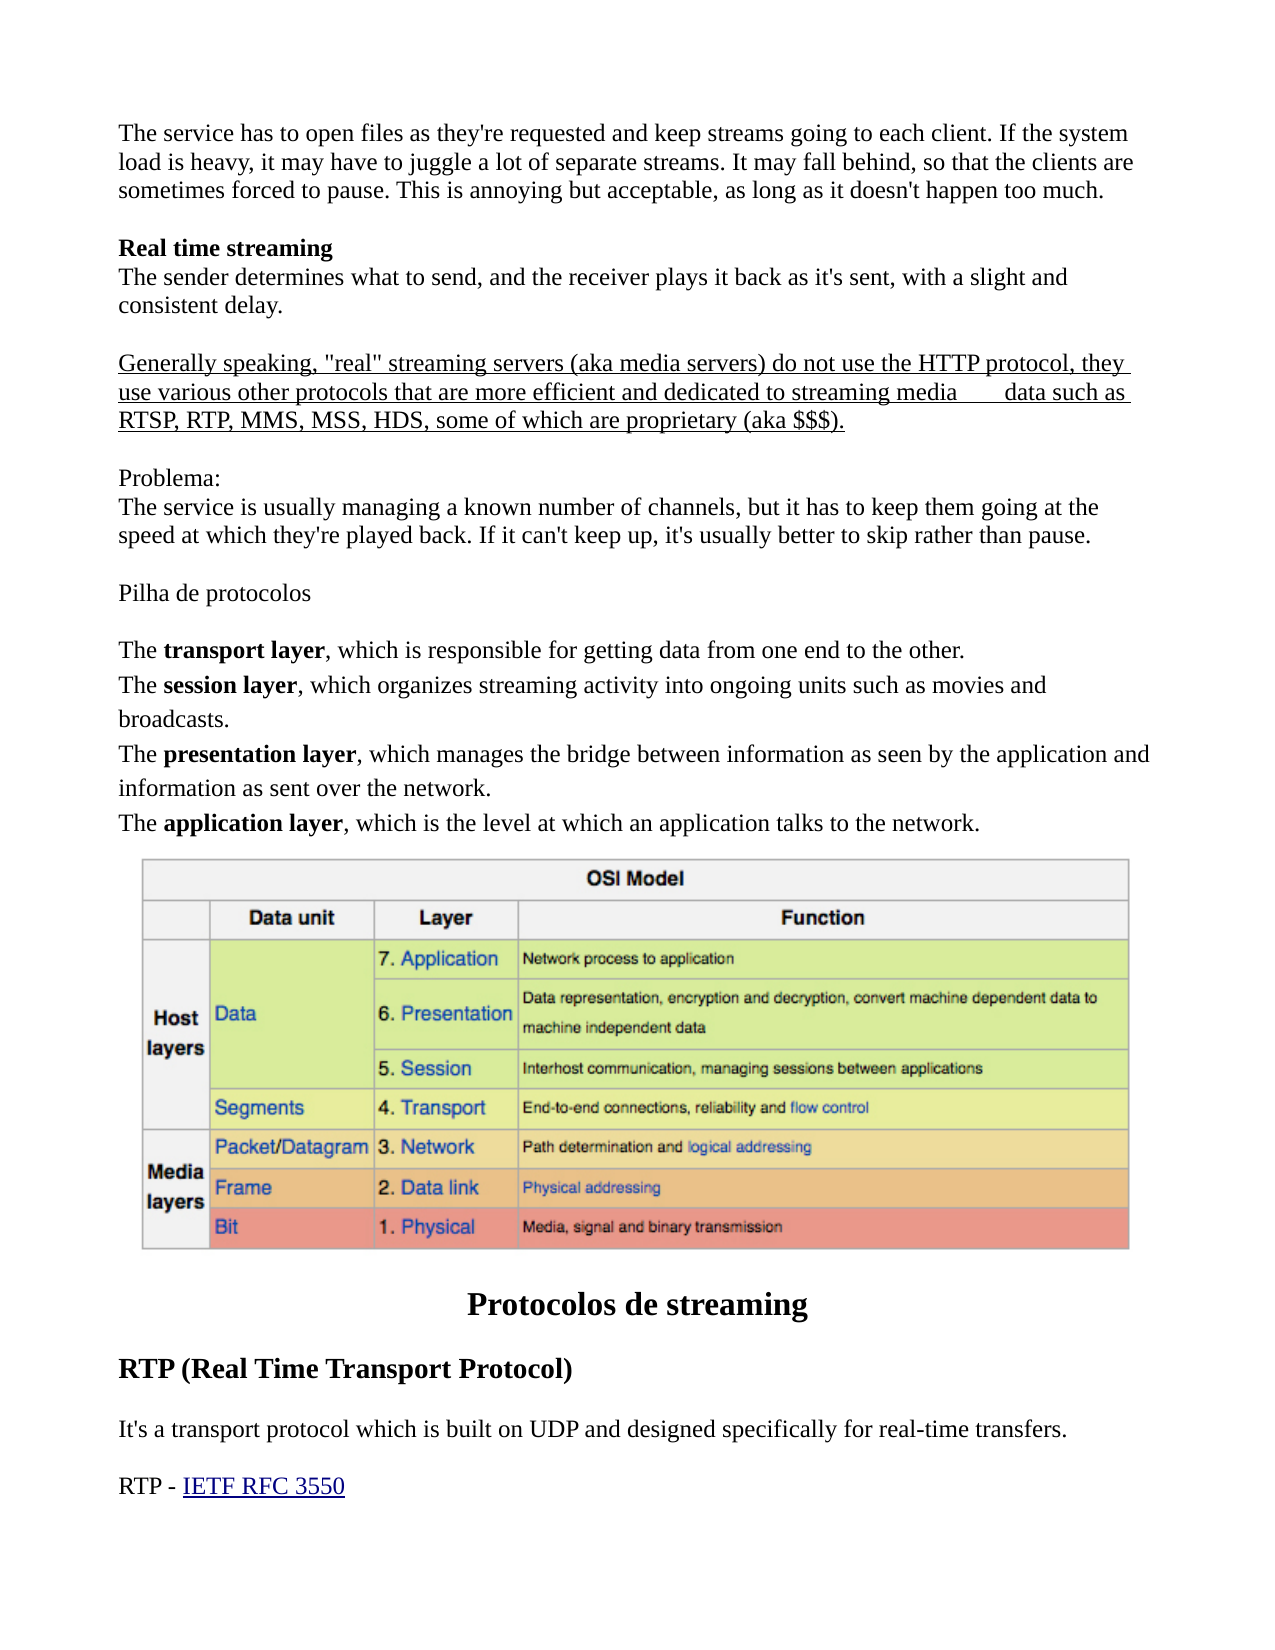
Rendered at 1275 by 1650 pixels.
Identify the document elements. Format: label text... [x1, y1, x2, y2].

text RTP - IETF RFC 3550 [118, 1471, 1157, 1500]
text It's a transport protocol which is built on UDP and designed specifically for real-time transfers. [118, 1414, 1157, 1442]
text The service is usually managing a known number of channels, but it has to keep them going at the speed at which they're played back. If it can't keep up, it's usually better to skip rather than pause. [118, 492, 1157, 549]
text Real time streaming [118, 233, 1157, 262]
text RTP (Real Time Transport Protocol) [118, 1351, 1157, 1385]
text The transport layer, which is responsible for getting data from one end to the other. The session layer, which organizes streaming activity into ongoing units such as movies and broadcasts. The presentation layer, which manages the bridge between information as seen by the application and information as sent over the network. The application layer, which is the level at which an application talks to the network. [118, 636, 1157, 837]
text The sender determines what to send, and the receiver plays it back as it's sent, with a slight and consistent delay. [118, 262, 1157, 319]
text Pilha de protocolos [118, 578, 1157, 607]
text The service has to open files as they're requested and keep streams going to each client. If the system load is heavy, it may have to juggle a lot of separate streams. It may fall behind, so that the clients are sometimes forced to pause. This is annoying but acceptable, as long as it doesn't happen too much. [118, 118, 1157, 204]
text Protocolos de streaming [118, 1284, 1157, 1323]
picture [140, 857, 1136, 1256]
text Problema: [118, 463, 1157, 492]
text Generally speaking, "real" streaming servers (aka media servers) do not use the HTTP protocol, they use various other protocols that are more efficient and dedicated to streaming media data such as RTSP, RTP, MMS, MSS, HDS, some of which are proprietary (aka $$$). [118, 348, 1157, 434]
